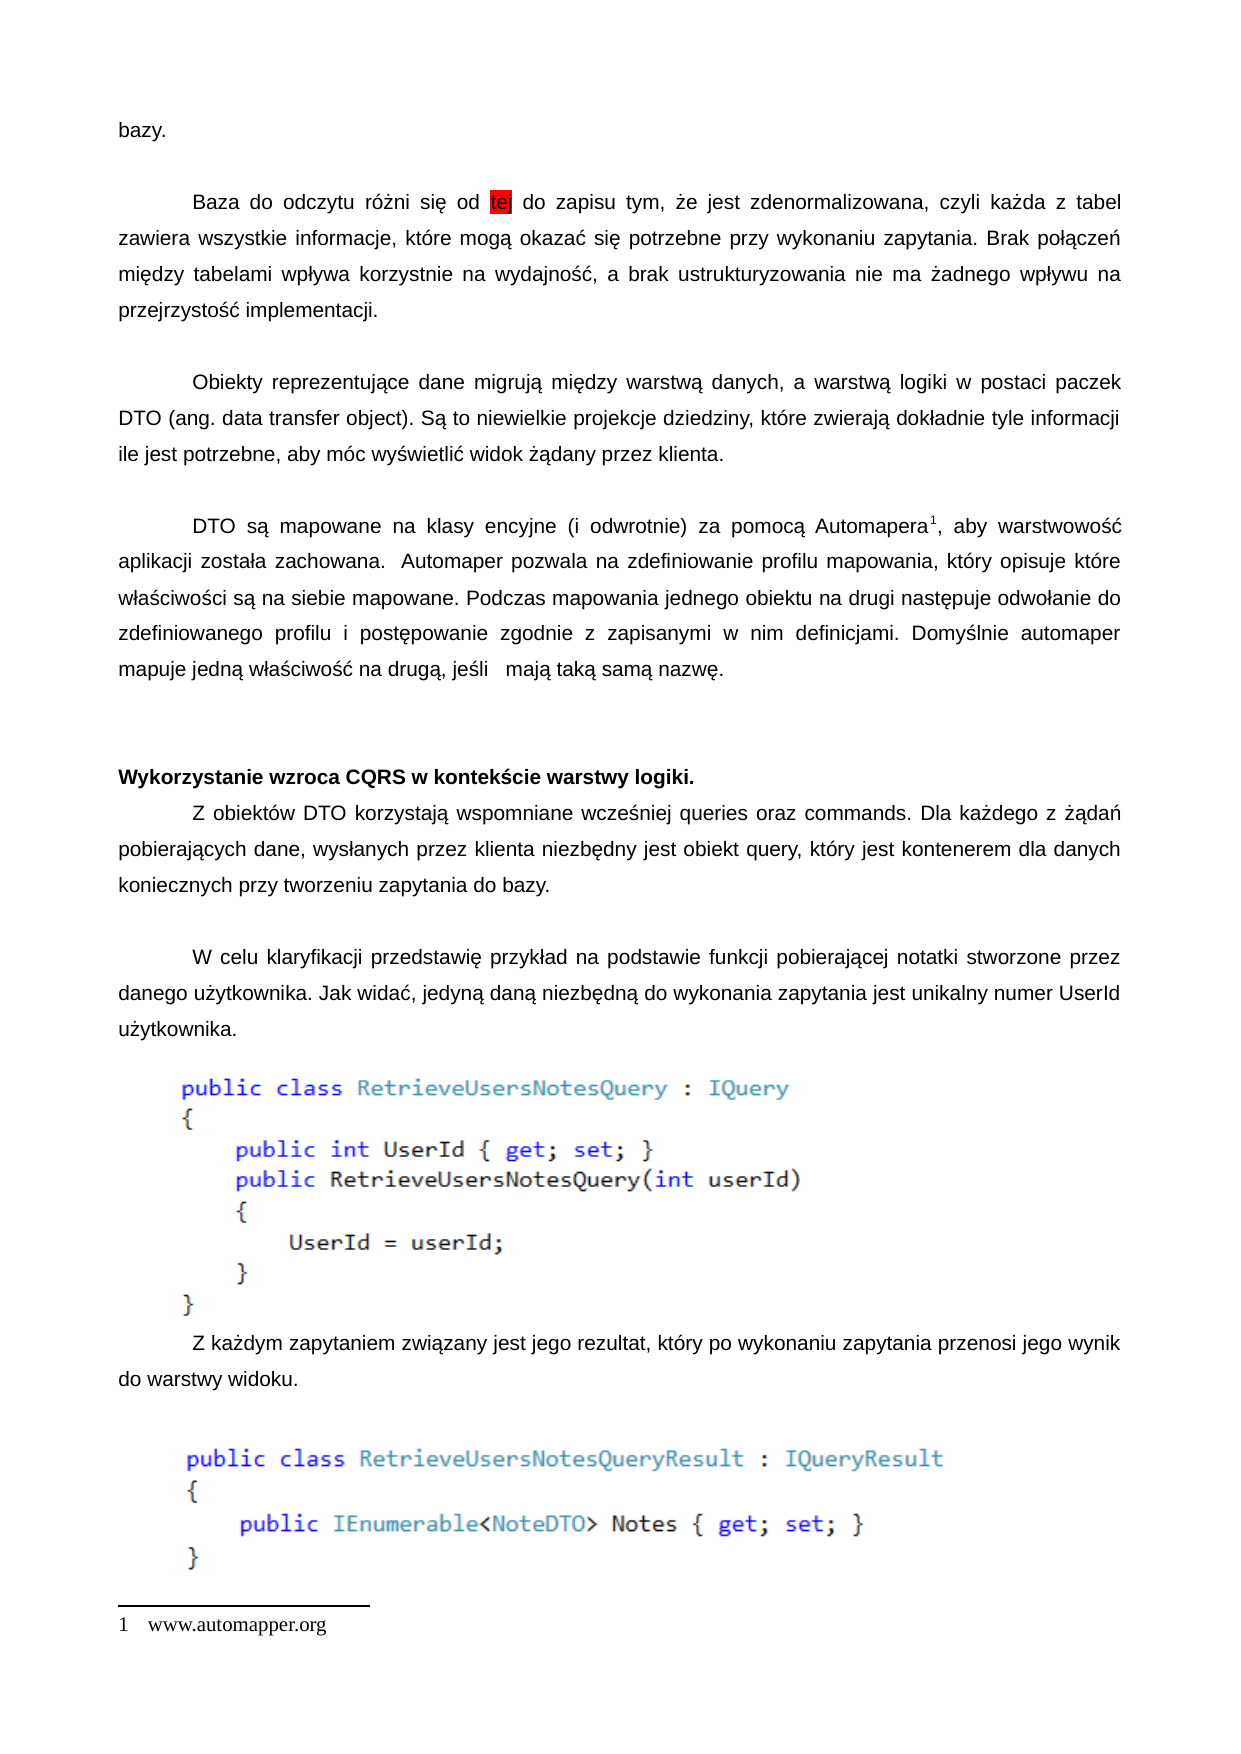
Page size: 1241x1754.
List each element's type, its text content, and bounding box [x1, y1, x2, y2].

text Wykorzystanie wzroca CQRS w kontekście warstwy logiki. [118, 765, 1122, 789]
text www.automapper.org [118, 1612, 1122, 1636]
text bazy. [118, 118, 1122, 142]
text Z każdym zapytaniem związany jest jego rezultat, który po wykonaniu zapytania przenosi jego wynik do warstwy widoku. [118, 1088, 1122, 1390]
text W celu klaryfikacji przedstawię przykład na podstawie funkcji pobierającej notatki stworzone przez danego użytkownika. Jak widać, jedyną daną niezbędną do wykonania zapytania jest unikalny numer UserId użytkownika. [118, 945, 1122, 1041]
text Obiekty reprezentujące dane migrują między warstwą danych, a warstwą logiki w postaci paczek DTO (ang. data transfer object). Są to niewielkie projekcje dziedziny, które zwierają dokładnie tyle informacji ile jest potrzebne, aby móc wyświetlić widok żądany przez klienta. [118, 370, 1122, 466]
text Baza do odczytu różni się od tej do zapisu tym, że jest zdenormalizowana, czyli każda z tabel zawiera wszystkie informacje, które mogą okazać się potrzebne przy wykonaniu zapytania. Brak połączeń między tabelami wpływa korzystnie na wydajność, a brak ustrukturyzowania nie ma żadnego wpływu na przejrzystość implementacji. [118, 190, 1122, 322]
text Z obiektów DTO korzystają wspomniane wcześniej queries oraz commands. Dla każdego z żądań pobierających dane, wysłanych przez klienta niezbędny jest obiekt query, który jest kontenerem dla danych koniecznych przy tworzeniu zapytania do bazy. [118, 801, 1122, 897]
text DTO są mapowane na klasy encyjne (i odwrotnie) za pomocą Automapera, aby warstwowość aplikacji została zachowana. Automaper pozwala na zdefiniowanie profilu mapowania, który opisuje które właściwości są na siebie mapowane. Podczas mapowania jednego obiektu na drugi następuje odwołanie do zdefiniowanego profilu i postępowanie zgodnie z zapisanymi w nim definicjami. Domyślnie automaper mapuje jedną właściwość na drugą, jeśli mają taką samą nazwę. [118, 513, 1122, 681]
